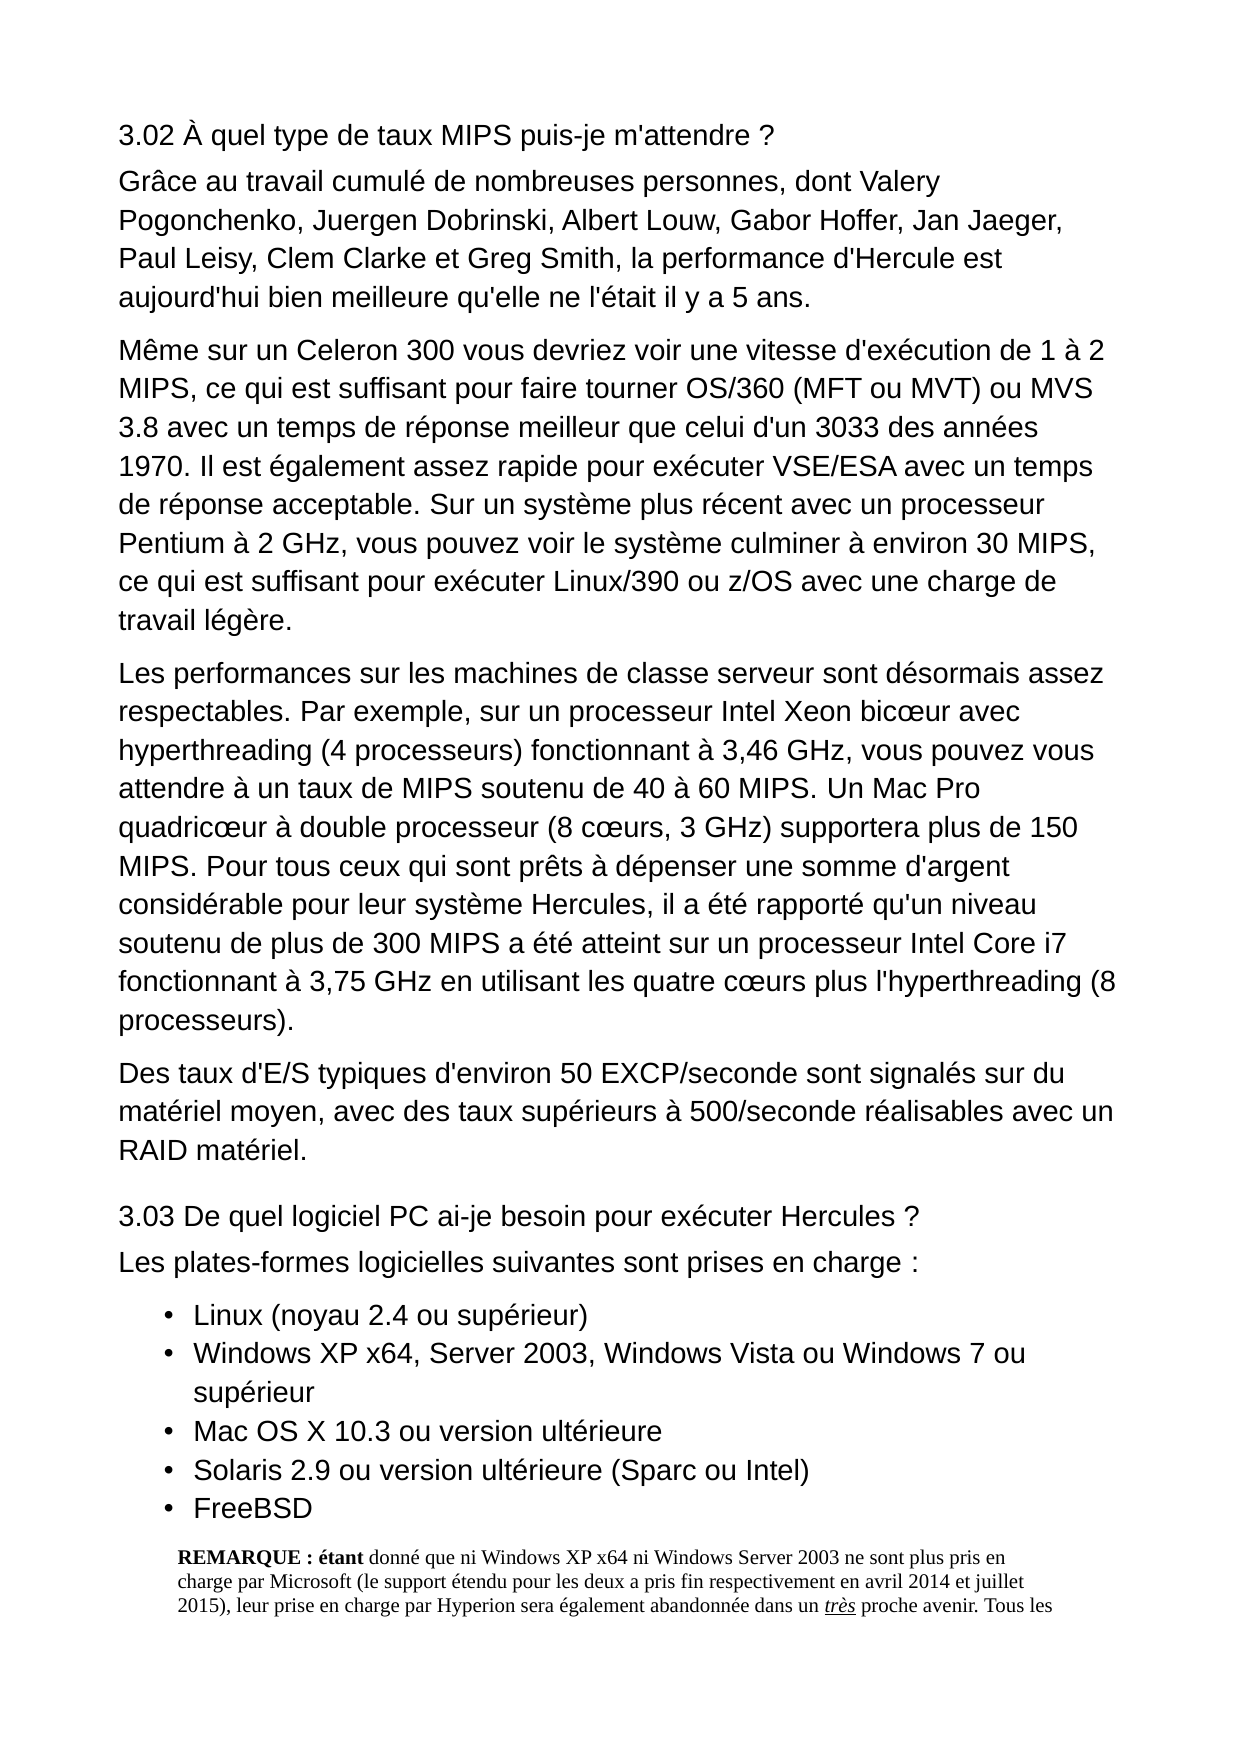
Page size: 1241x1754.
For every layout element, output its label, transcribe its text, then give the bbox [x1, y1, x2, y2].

list Linux (noyau 2.4 ou supérieur) [164, 1298, 1122, 1331]
list Mac OS X 10.3 ou version ultérieure [164, 1414, 1122, 1447]
text Grâce au travail cumulé de nombreuses personnes, dont Valery Pogonchenko, Juergen Dobrinski, Albert Louw, Gabor Hoffer, Jan Jaeger, Paul Leisy, Clem Clarke et Greg Smith, la performance d'Hercule est aujourd'hui bien meilleure qu'elle ne l'était il y a 5 ans. [118, 164, 1122, 313]
text Les performances sur les machines de classe serveur sont désormais assez respectables. Par exemple, sur un processeur Intel Xeon bicœur avec hyperthreading (4 processeurs) fonctionnant à 3,46 GHz, vous pouvez vous attendre à un taux de MIPS soutenu de 40 à 60 MIPS. Un Mac Pro quadricœur à double processeur (8 cœurs, 3 GHz) supportera plus de 150 MIPS. Pour tous ceux qui sont prêts à dépenser une somme d'argent considérable pour leur système Hercules, il a été rapporté qu'un niveau soutenu de plus de 300 MIPS a été atteint sur un processeur Intel Core i7 fonctionnant à 3,75 GHz en utilisant les quatre cœurs plus l'hyperthreading (8 processeurs). [118, 656, 1122, 1036]
text Même sur un Celeron 300 vous devriez voir une vitesse d'exécution de 1 à 2 MIPS, ce qui est suffisant pour faire tourner OS/360 (MFT ou MVT) ou MVS 3.8 avec un temps de réponse meilleur que celui d'un 3033 des années 1970. Il est également assez rapide pour exécuter VSE/ESA avec un temps de réponse acceptable. Sur un système plus récent avec un processeur Pentium à 2 GHz, vous pouvez voir le système culminer à environ 30 MIPS, ce qui est suffisant pour exécuter Linux/390 ou z/OS avec une charge de travail légère. [118, 333, 1122, 636]
list Windows XP x64, Server 2003, Windows Vista ou Windows 7 ou supérieur [164, 1336, 1122, 1409]
subtitle 3.02 À quel type de taux MIPS puis-je m'attendre ? [118, 118, 1122, 152]
list Solaris 2.9 ou version ultérieure (Sparc ou Intel) [164, 1452, 1122, 1486]
subtitle 3.03 De quel logiciel PC ai-je besoin pour exécuter Hercules ? [118, 1198, 1122, 1232]
text Les plates-formes logicielles suivantes sont prises en charge : [118, 1244, 1122, 1278]
text Des taux d'E/S typiques d'environ 50 EXCP/seconde sont signalés sur du matériel moyen, avec des taux supérieurs à 500/seconde réalisables avec un RAID matériel. [118, 1056, 1122, 1166]
list FreeBSD [164, 1491, 1122, 1525]
text REMARQUE : étant donné que ni Windows XP x64 ni Windows Server 2003 ne sont plus pris en charge par Microsoft (le support étendu pour les deux a pris fin respectivement en avril 2014 et juillet 2015), leur prise en charge par Hyperion sera également abandonnée dans un très proche avenir. Tous les [177, 1544, 1063, 1617]
